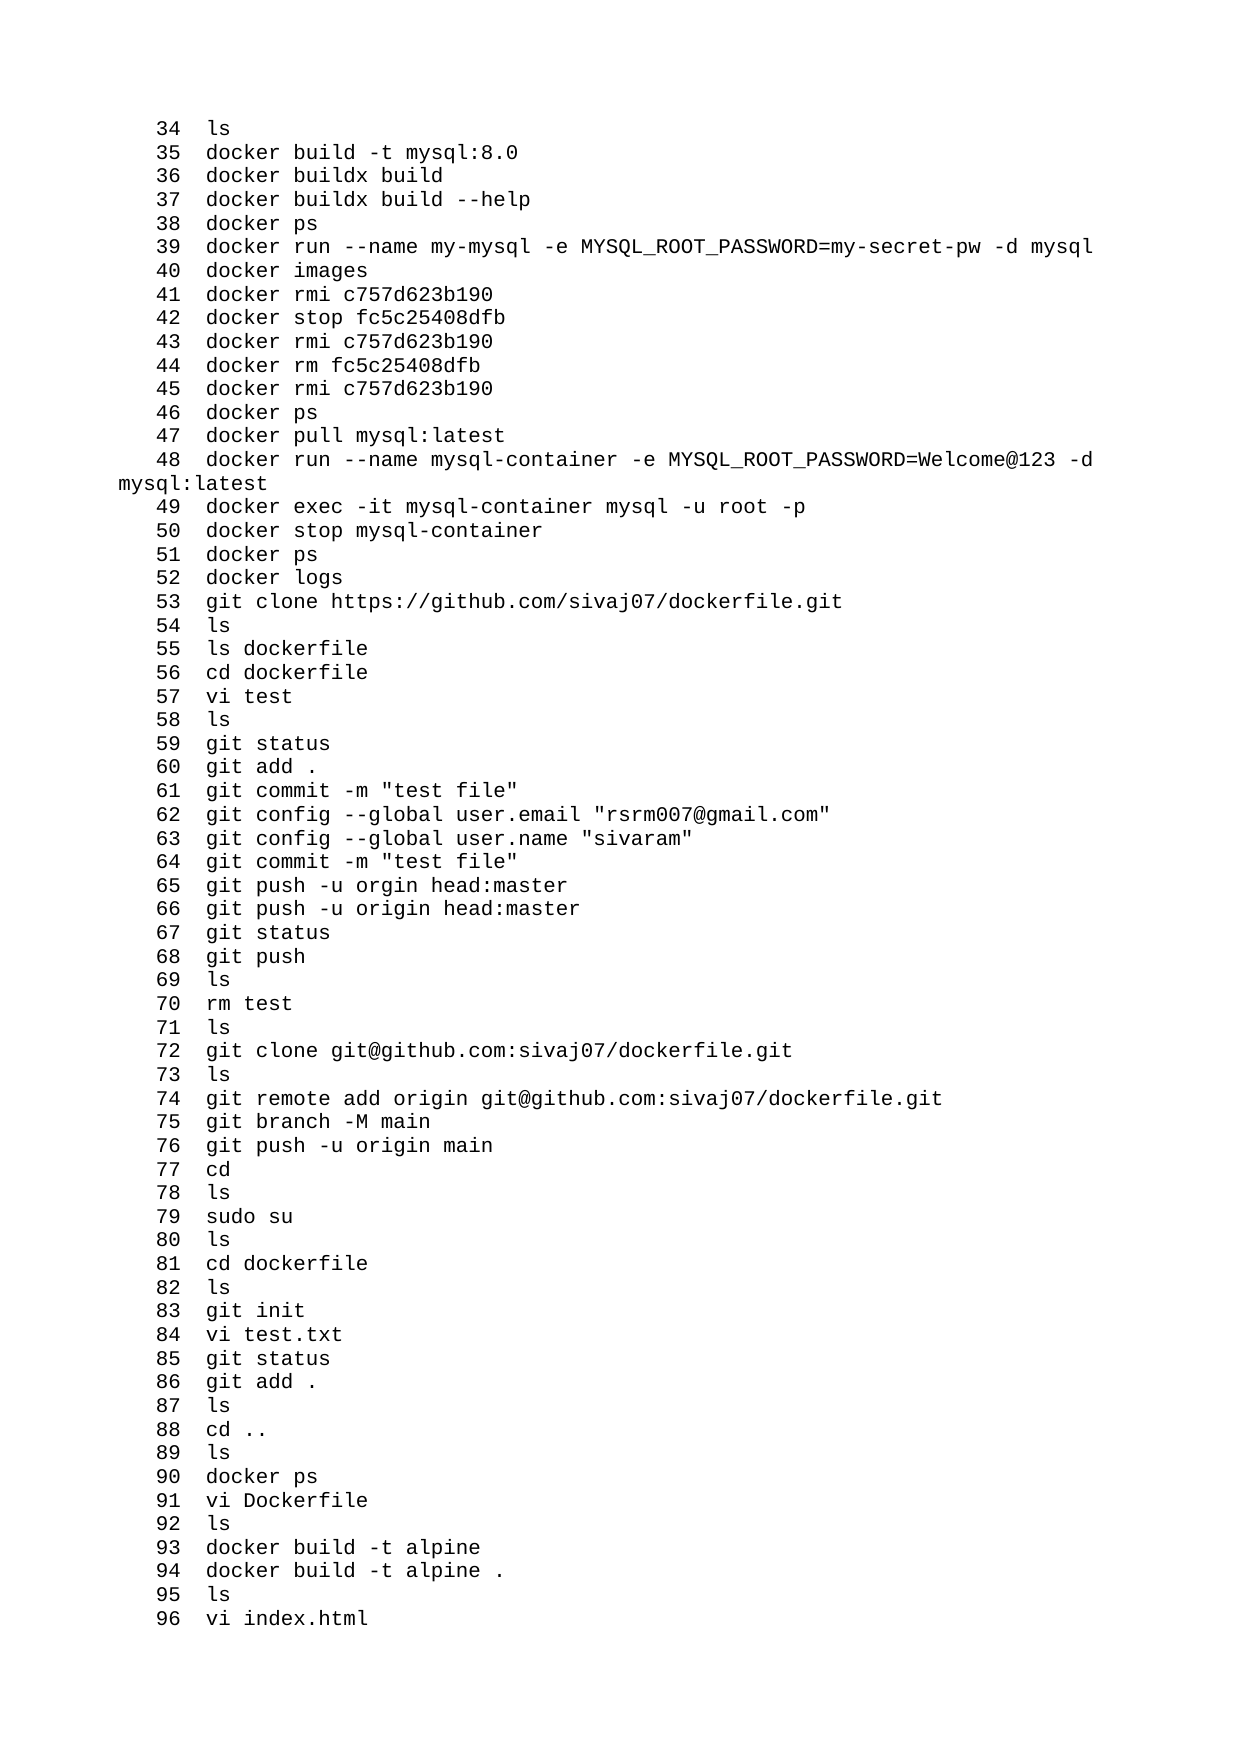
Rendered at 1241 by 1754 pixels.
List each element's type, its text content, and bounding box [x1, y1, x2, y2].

text 78 ls [118, 1182, 1122, 1206]
text 60 git add . [118, 757, 1122, 780]
text 95 ls [118, 1584, 1122, 1608]
text 88 cd .. [118, 1419, 1122, 1442]
text 44 docker rm fc5c25408dfb [118, 354, 1122, 378]
text 57 vi test [118, 686, 1122, 709]
text 82 ls [118, 1277, 1122, 1300]
text 49 docker exec -it mysql-container mysql -u root -p [118, 496, 1122, 520]
text 54 ls [118, 615, 1122, 638]
text 59 git status [118, 733, 1122, 757]
text 42 docker stop fc5c25408dfb [118, 307, 1122, 331]
text 46 docker ps [118, 402, 1122, 426]
text 94 docker build -t alpine . [118, 1561, 1122, 1584]
text 34 ls [118, 118, 1122, 142]
text 92 ls [118, 1513, 1122, 1537]
text 85 git status [118, 1348, 1122, 1371]
text 41 docker rmi c757d623b190 [118, 284, 1122, 307]
text 81 cd dockerfile [118, 1253, 1122, 1277]
text 45 docker rmi c757d623b190 [118, 378, 1122, 402]
text 61 git commit -m "test file" [118, 780, 1122, 804]
text 68 git push [118, 946, 1122, 969]
text 86 git add . [118, 1371, 1122, 1395]
text 96 vi index.html [118, 1608, 1122, 1631]
text 91 vi Dockerfile [118, 1489, 1122, 1513]
text 69 ls [118, 969, 1122, 993]
text 51 docker ps [118, 544, 1122, 567]
text 37 docker buildx build --help [118, 189, 1122, 213]
text 72 git clone git@github.com:sivaj07/dockerfile.git [118, 1040, 1122, 1064]
text 73 ls [118, 1064, 1122, 1088]
text 39 docker run --name my-mysql -e MYSQL_ROOT_PASSWORD=my-secret-pw -d mysql [118, 236, 1122, 260]
text 56 cd dockerfile [118, 662, 1122, 686]
text 63 git config --global user.name "sivaram" [118, 827, 1122, 851]
text 66 git push -u origin head:master [118, 898, 1122, 922]
text 47 docker pull mysql:latest [118, 426, 1122, 449]
text 35 docker build -t mysql:8.0 [118, 142, 1122, 165]
text 36 docker buildx build [118, 165, 1122, 189]
text 67 git status [118, 922, 1122, 946]
text 90 docker ps [118, 1466, 1122, 1489]
text 71 ls [118, 1017, 1122, 1040]
text 55 ls dockerfile [118, 638, 1122, 662]
text 43 docker rmi c757d623b190 [118, 331, 1122, 354]
text 80 ls [118, 1229, 1122, 1253]
text 38 docker ps [118, 213, 1122, 236]
text 62 git config --global user.email "rsrm007@gmail.com" [118, 804, 1122, 827]
text 77 cd [118, 1158, 1122, 1182]
text 79 sudo su [118, 1206, 1122, 1229]
text 65 git push -u orgin head:master [118, 875, 1122, 898]
text 52 docker logs [118, 567, 1122, 591]
text 50 docker stop mysql-container [118, 520, 1122, 544]
text 93 docker build -t alpine [118, 1537, 1122, 1561]
text 74 git remote add origin git@github.com:sivaj07/dockerfile.git [118, 1088, 1122, 1111]
text 84 vi test.txt [118, 1324, 1122, 1348]
text 53 git clone https://github.com/sivaj07/dockerfile.git [118, 591, 1122, 615]
text 58 ls [118, 709, 1122, 733]
text 40 docker images [118, 260, 1122, 284]
text 70 rm test [118, 993, 1122, 1017]
text 89 ls [118, 1442, 1122, 1466]
text 75 git branch -M main [118, 1111, 1122, 1135]
text 87 ls [118, 1395, 1122, 1419]
text 64 git commit -m "test file" [118, 851, 1122, 875]
text 83 git init [118, 1300, 1122, 1324]
text 48 docker run --name mysql-container -e MYSQL_ROOT_PASSWORD=Welcome@123 -d mysql:latest [118, 449, 1122, 496]
text 76 git push -u origin main [118, 1135, 1122, 1158]
